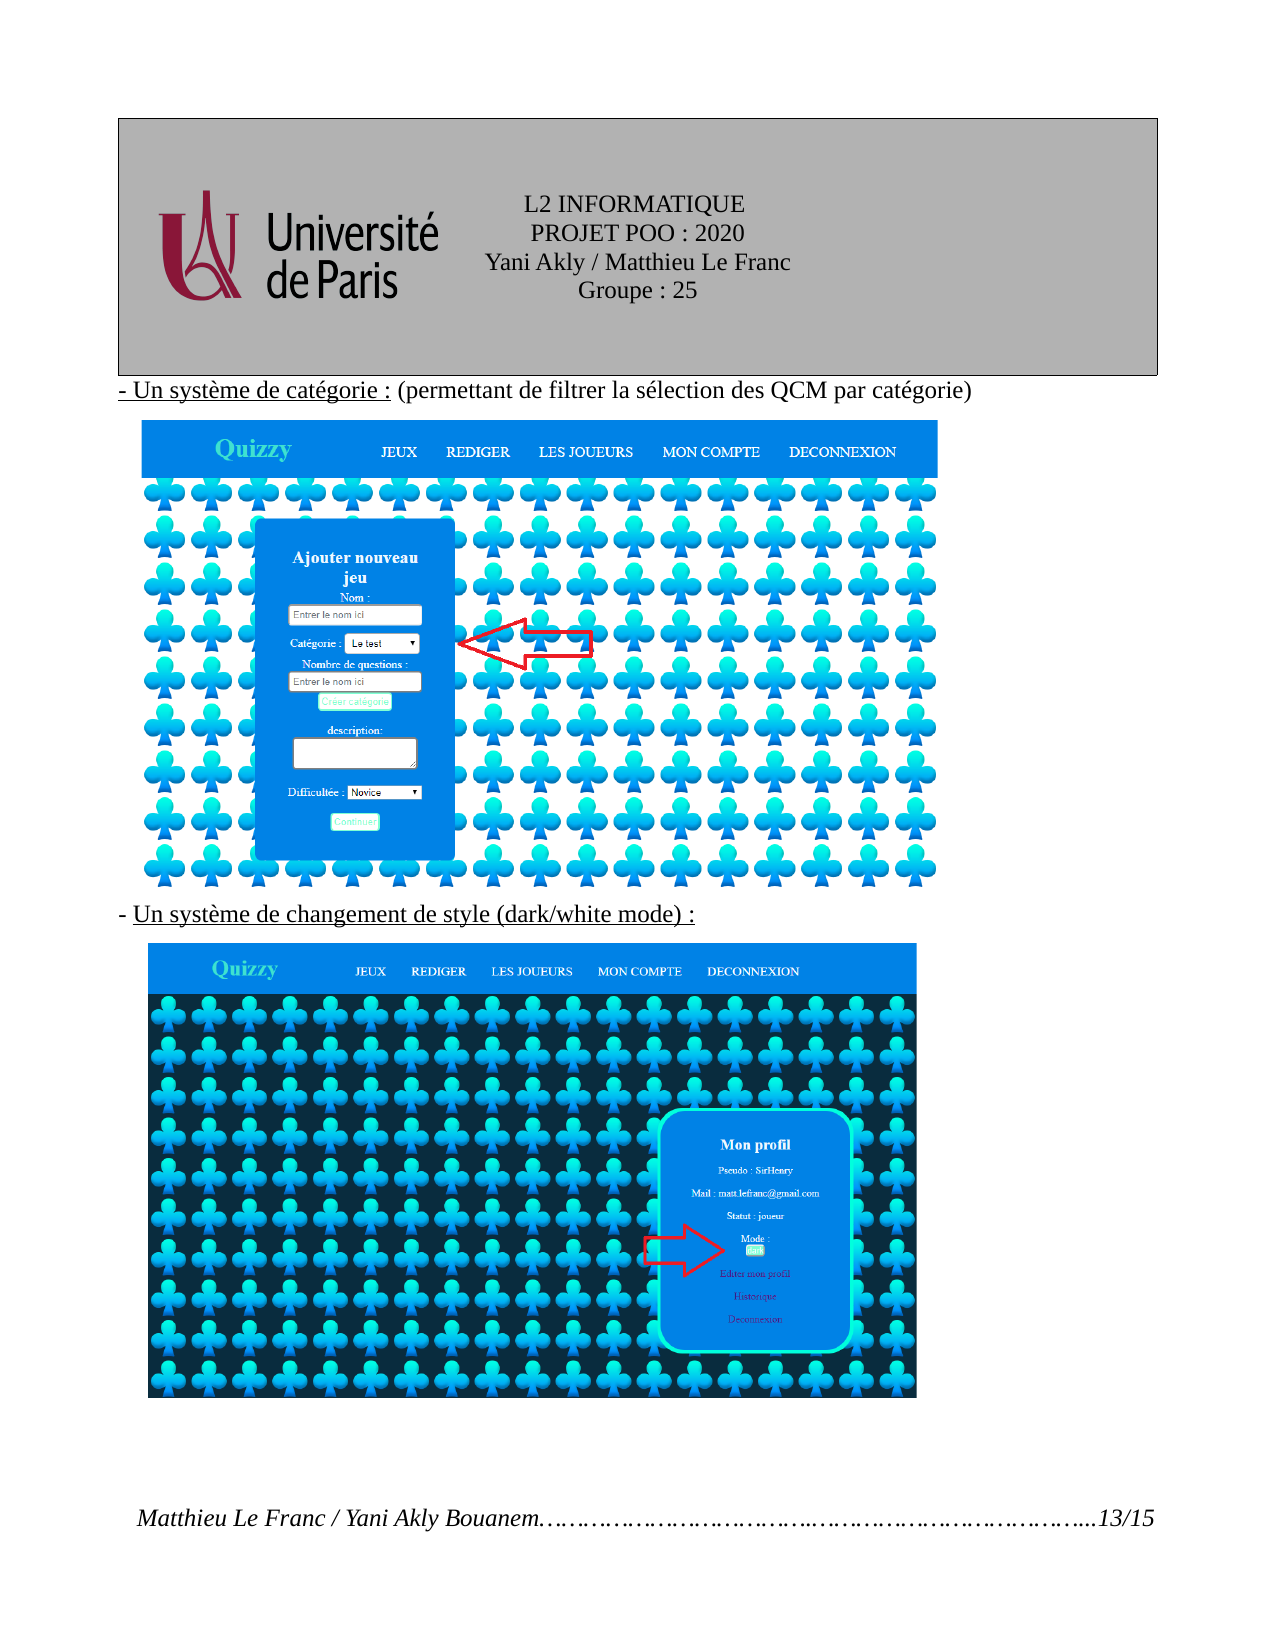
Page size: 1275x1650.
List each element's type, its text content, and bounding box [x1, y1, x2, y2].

picture [141, 420, 938, 888]
text - Un système de catégorie : (permettant de filtrer la sélection des QCM par catégorie) [118, 376, 1157, 404]
picture [148, 943, 917, 1398]
text - Un système de changement de style (dark/white mode) : [118, 899, 1157, 927]
picture [137, 164, 462, 332]
